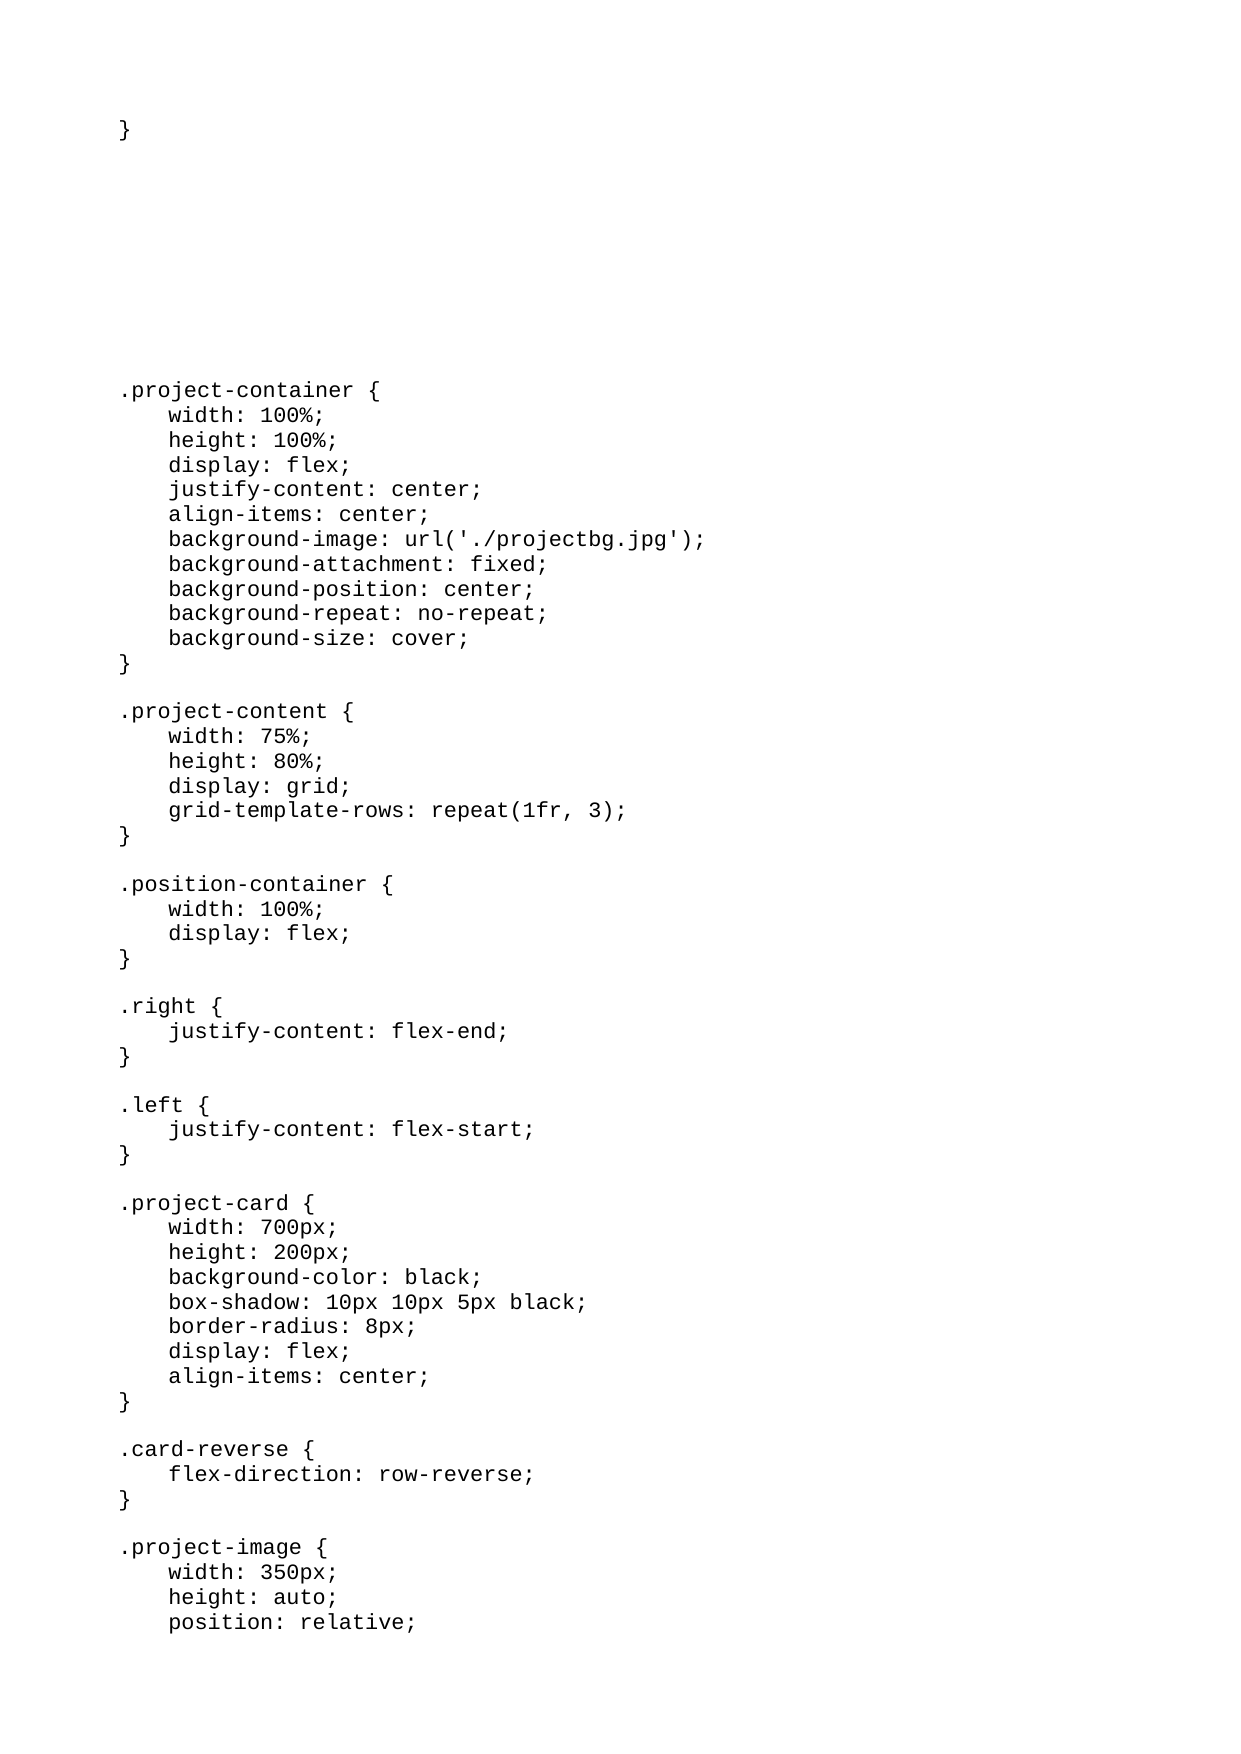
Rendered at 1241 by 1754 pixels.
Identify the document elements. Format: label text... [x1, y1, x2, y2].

text .left { [118, 1094, 1122, 1118]
text display: flex; [118, 454, 1122, 478]
text justify-content: center; [118, 478, 1122, 503]
text height: auto; [118, 1586, 1122, 1611]
text align-items: center; [118, 503, 1122, 528]
text display: flex; [118, 1341, 1122, 1365]
text justify-content: flex-start; [118, 1118, 1122, 1143]
text .project-container { [118, 379, 1122, 404]
text } [118, 947, 1122, 972]
text } [118, 1390, 1122, 1415]
text width: 700px; [118, 1217, 1122, 1241]
text box-shadow: 10px 10px 5px black; [118, 1291, 1122, 1316]
text justify-content: flex-end; [118, 1021, 1122, 1045]
text } [118, 1045, 1122, 1070]
text background-size: cover; [118, 627, 1122, 652]
text .right { [118, 996, 1122, 1021]
text } [118, 824, 1122, 849]
text } [118, 1488, 1122, 1513]
text display: flex; [118, 922, 1122, 947]
text } [118, 118, 1122, 143]
text display: grid; [118, 775, 1122, 800]
text height: 100%; [118, 429, 1122, 454]
text width: 100%; [118, 898, 1122, 922]
text height: 200px; [118, 1241, 1122, 1266]
text .project-image { [118, 1537, 1122, 1561]
text .position-container { [118, 873, 1122, 898]
text position: relative; [118, 1611, 1122, 1636]
text .project-content { [118, 701, 1122, 725]
text border-radius: 8px; [118, 1316, 1122, 1341]
text .project-card { [118, 1192, 1122, 1217]
text background-image: url('./projectbg.jpg'); [118, 528, 1122, 553]
text .card-reverse { [118, 1438, 1122, 1463]
text } [118, 1143, 1122, 1168]
text align-items: center; [118, 1365, 1122, 1390]
text background-attachment: fixed; [118, 553, 1122, 578]
text flex-direction: row-reverse; [118, 1463, 1122, 1488]
text width: 75%; [118, 725, 1122, 750]
text background-color: black; [118, 1266, 1122, 1291]
text background-repeat: no-repeat; [118, 602, 1122, 627]
text grid-template-rows: repeat(1fr, 3); [118, 800, 1122, 824]
text width: 350px; [118, 1561, 1122, 1586]
text } [118, 652, 1122, 677]
text background-position: center; [118, 578, 1122, 602]
text height: 80%; [118, 750, 1122, 775]
text width: 100%; [118, 404, 1122, 429]
